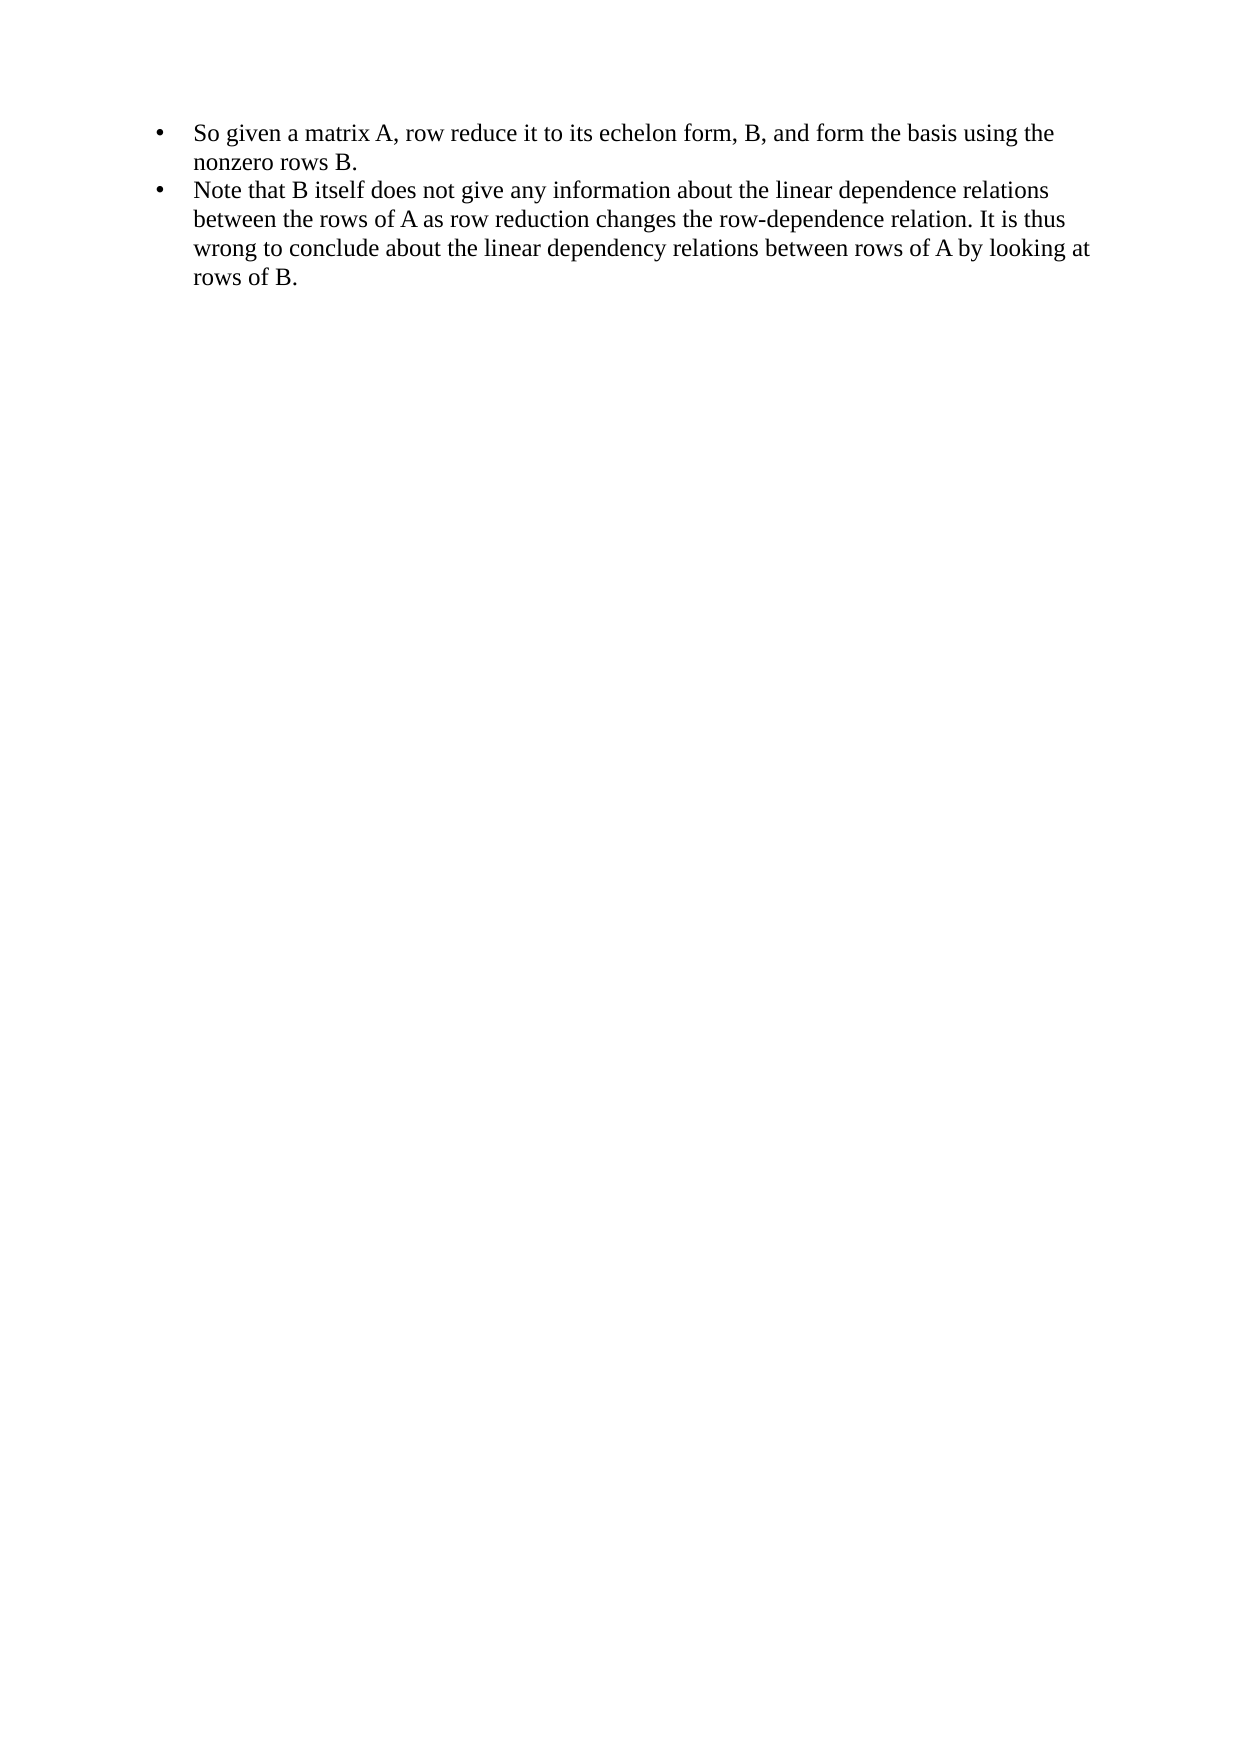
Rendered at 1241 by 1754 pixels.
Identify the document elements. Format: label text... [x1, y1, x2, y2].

list Note that B itself does not give any information about the linear dependence relations between the rows of A as row reduction changes the row-dependence relation. It is thus wrong to conclude about the linear dependency relations between rows of A by looking at rows of B. [156, 176, 1122, 291]
list So given a matrix A, row reduce it to its echelon form, B, and form the basis using the nonzero rows B. [156, 118, 1122, 176]
